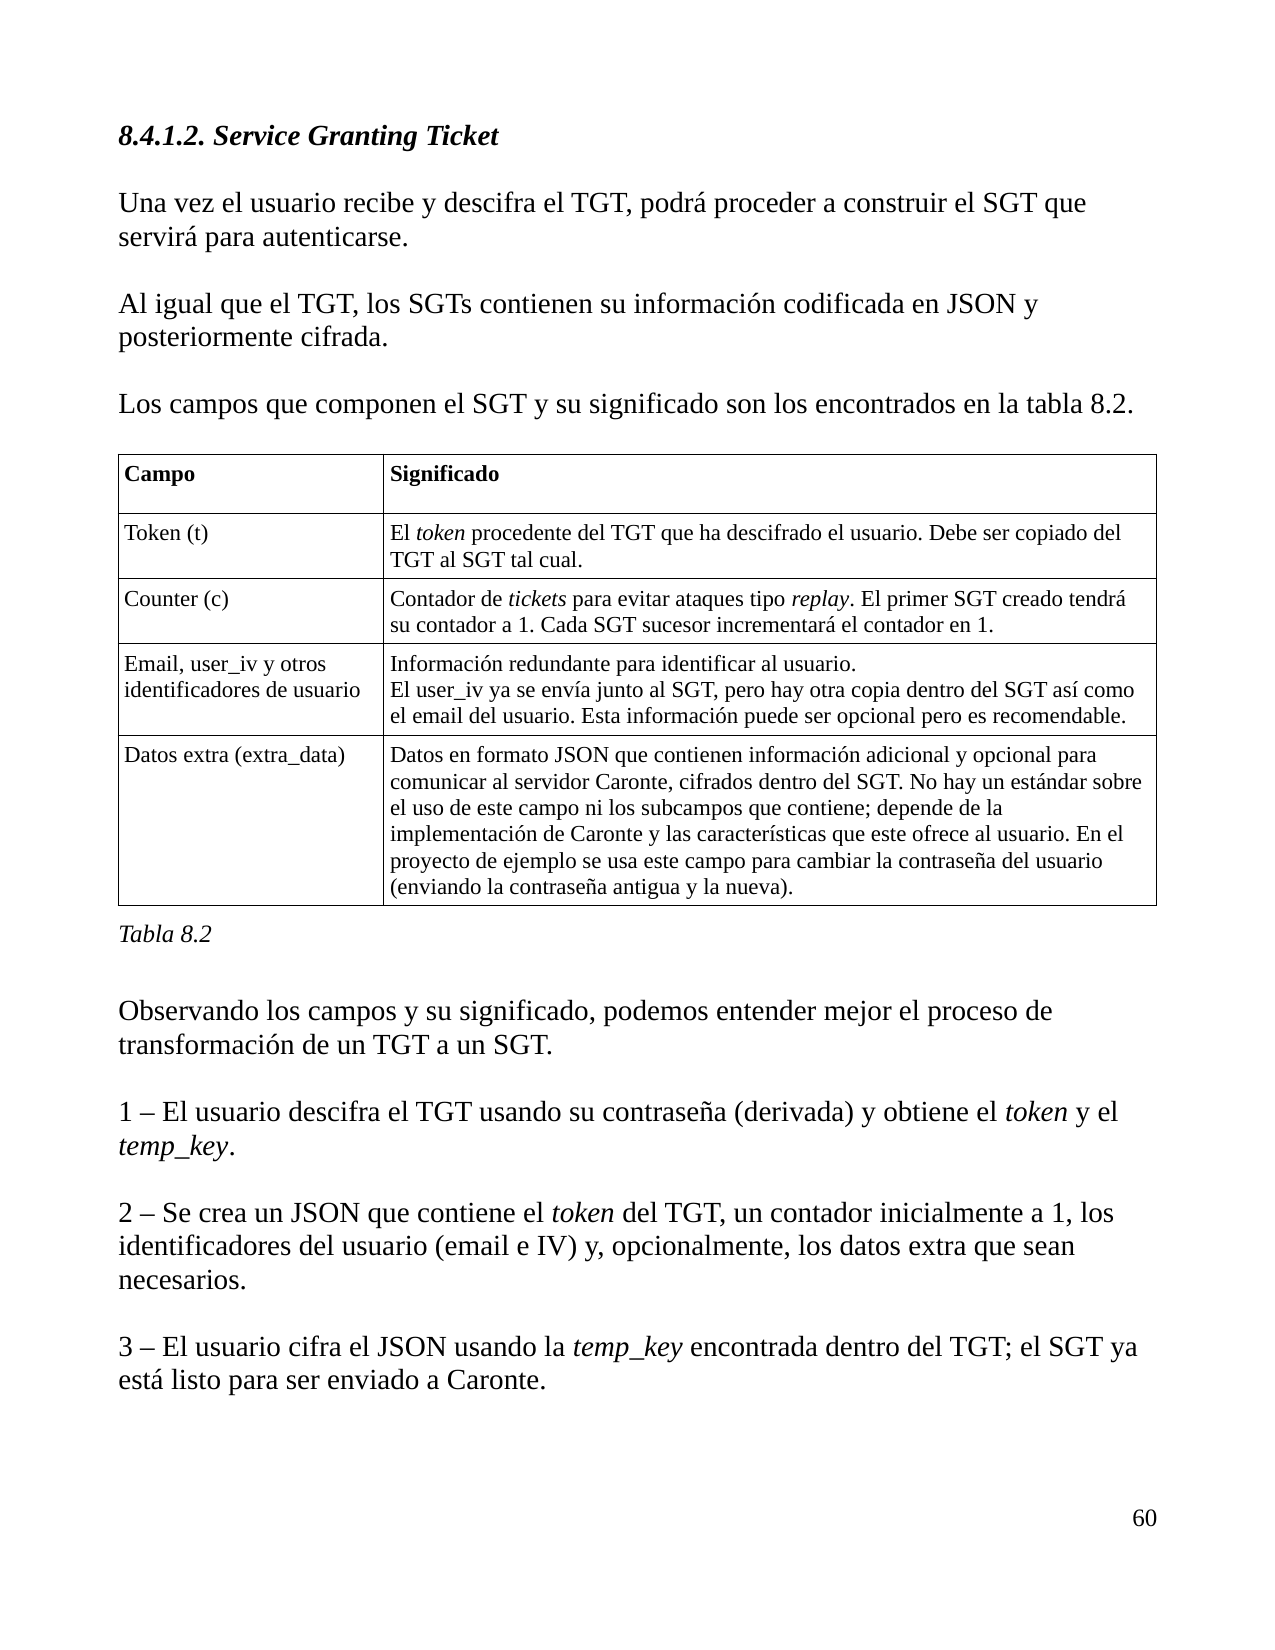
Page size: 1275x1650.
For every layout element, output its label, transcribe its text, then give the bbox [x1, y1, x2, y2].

text Observando los campos y su significado, podemos entender mejor el proceso de transformación de un TGT a un SGT. [118, 993, 1157, 1061]
text Al igual que el TGT, los SGTs contienen su información codificada en JSON y posteriormente cifrada. [118, 286, 1157, 353]
table_cell Token (t) [119, 514, 383, 578]
text 1 – El usuario descifra el TGT usando su contraseña (derivada) y obtiene el token y el temp_key. [118, 1094, 1157, 1161]
text Una vez el usuario recibe y descifra el TGT, podrá proceder a construir el SGT que servirá para autenticarse. [118, 185, 1157, 252]
table_header Significado [384, 455, 1156, 513]
text 2 – Se crea un JSON que contiene el token del TGT, un contador inicialmente a 1, los identificadores del usuario (email e IV) y, opcionalmente, los datos extra que sean necesarios. [118, 1195, 1157, 1295]
table_header Campo [119, 455, 383, 513]
table_cell Datos en formato JSON que contienen información adicional y opcional para comunicar al servidor Caronte, cifrados dentro del SGT. No hay un estándar sobre el uso de este campo ni los subcampos que contiene; depende de la implementación de Caronte y las características que este ofrece al usuario. En el proyecto de ejemplo se usa este campo para cambiar la contraseña del usuario (enviando la contraseña antigua y la nueva). [384, 736, 1156, 905]
table_cell El token procedente del TGT que ha descifrado el usuario. Debe ser copiado del TGT al SGT tal cual. [384, 514, 1156, 578]
text Tabla 8.2 [118, 919, 1157, 947]
table_cell Contador de tickets para evitar ataques tipo replay. El primer SGT creado tendrá su contador a 1. Cada SGT sucesor incrementará el contador en 1. [384, 579, 1156, 643]
text Los campos que componen el SGT y su significado son los encontrados en la tabla 8.2. [118, 386, 1157, 420]
text 8.4.1.2. Service Granting Ticket [118, 118, 1157, 152]
table_cell Datos extra (extra_data) [119, 736, 383, 905]
table_cell Email, user_iv y otros identificadores de usuario [119, 644, 383, 734]
table_cell Información redundante para identificar al usuario. El user_iv ya se envía junto al SGT, pero hay otra copia dentro del SGT así como el email del usuario. Esta información puede ser opcional pero es recomendable. [384, 644, 1156, 734]
table_cell Counter (c) [119, 579, 383, 643]
text 3 – El usuario cifra el JSON usando la temp_key encontrada dentro del TGT; el SGT ya está listo para ser enviado a Caronte. [118, 1329, 1157, 1396]
